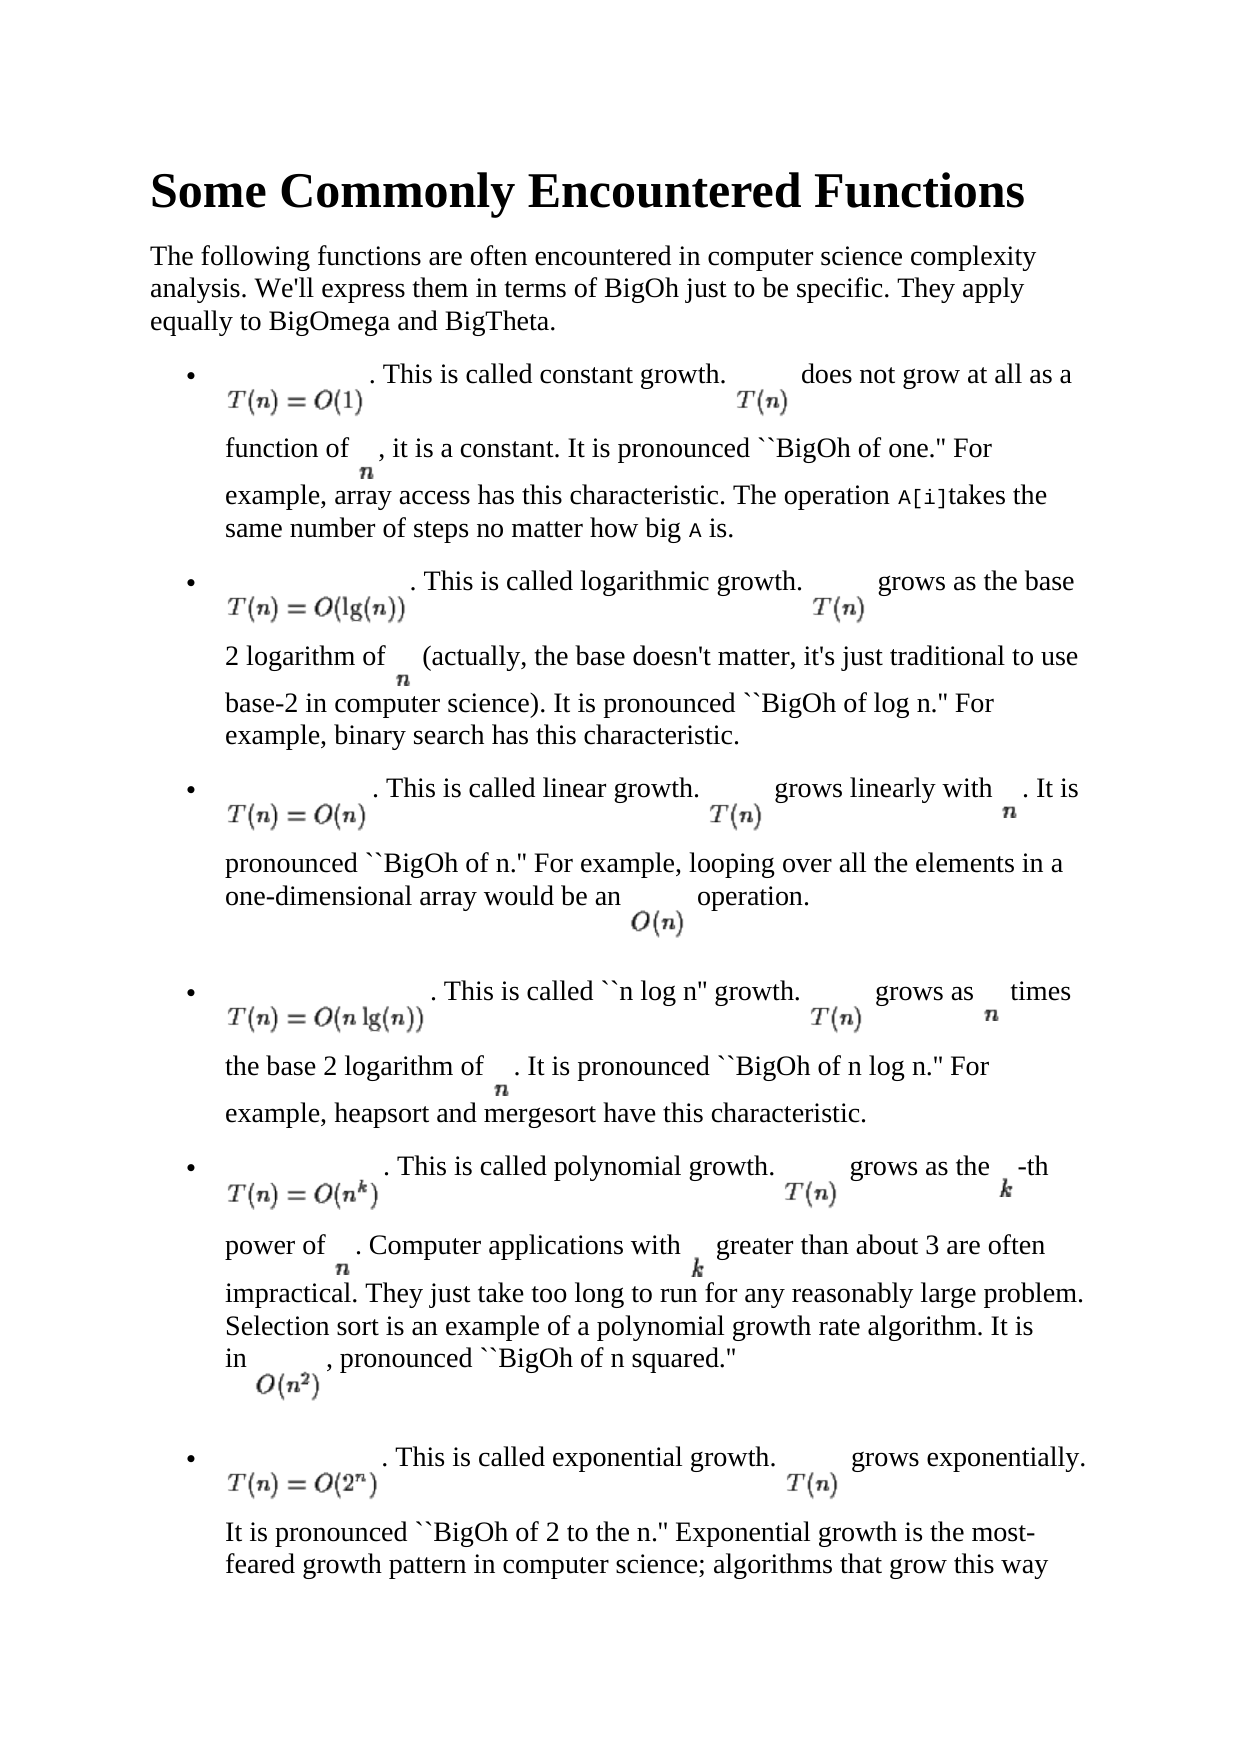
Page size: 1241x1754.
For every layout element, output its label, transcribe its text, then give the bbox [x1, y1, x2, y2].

text Some Commonly Encountered Functions [150, 160, 1090, 218]
list . This is called constant growth. does not grow at all as a function of , it is a constant. It is pronounced ``BigOh of one.'' For example, array access has this characteristic. The operation A[i]takes the same number of steps no matter how big A is. [187, 357, 1090, 543]
list . This is called polynomial growth. grows as the -th power of . Computer applications with greater than about 3 are often impractical. They just take too long to run for any reasonably large problem. Selection sort is an example of a polynomial growth rate algorithm. It is in , pronounced ``BigOh of n squared.'' [187, 1149, 1090, 1419]
list . This is called ``n log n'' growth. grows as times the base 2 logarithm of . It is pronounced ``BigOh of n log n.'' For example, heapsort and mergesort have this characteristic. [187, 974, 1090, 1128]
list . This is called exponential growth. grows exponentially. It is pronounced ``BigOh of 2 to the n.'' Exponential growth is the most-feared growth pattern in computer science; algorithms that grow this way [187, 1440, 1090, 1580]
list . This is called logarithmic growth. grows as the base 2 logarithm of (actually, the base doesn't matter, it's just traditional to use base-2 in computer science). It is pronounced ``BigOh of log n.'' For example, binary search has this characteristic. [187, 564, 1090, 751]
list . This is called linear growth. grows linearly with . It is pronounced ``BigOh of n.'' For example, looping over all the elements in a one-dimensional array would be an operation. [187, 771, 1090, 953]
text The following functions are often encountered in computer science complexity analysis. We'll express them in terms of BigOh just to be specific. They apply equally to BigOmega and BigTheta. [150, 239, 1090, 336]
